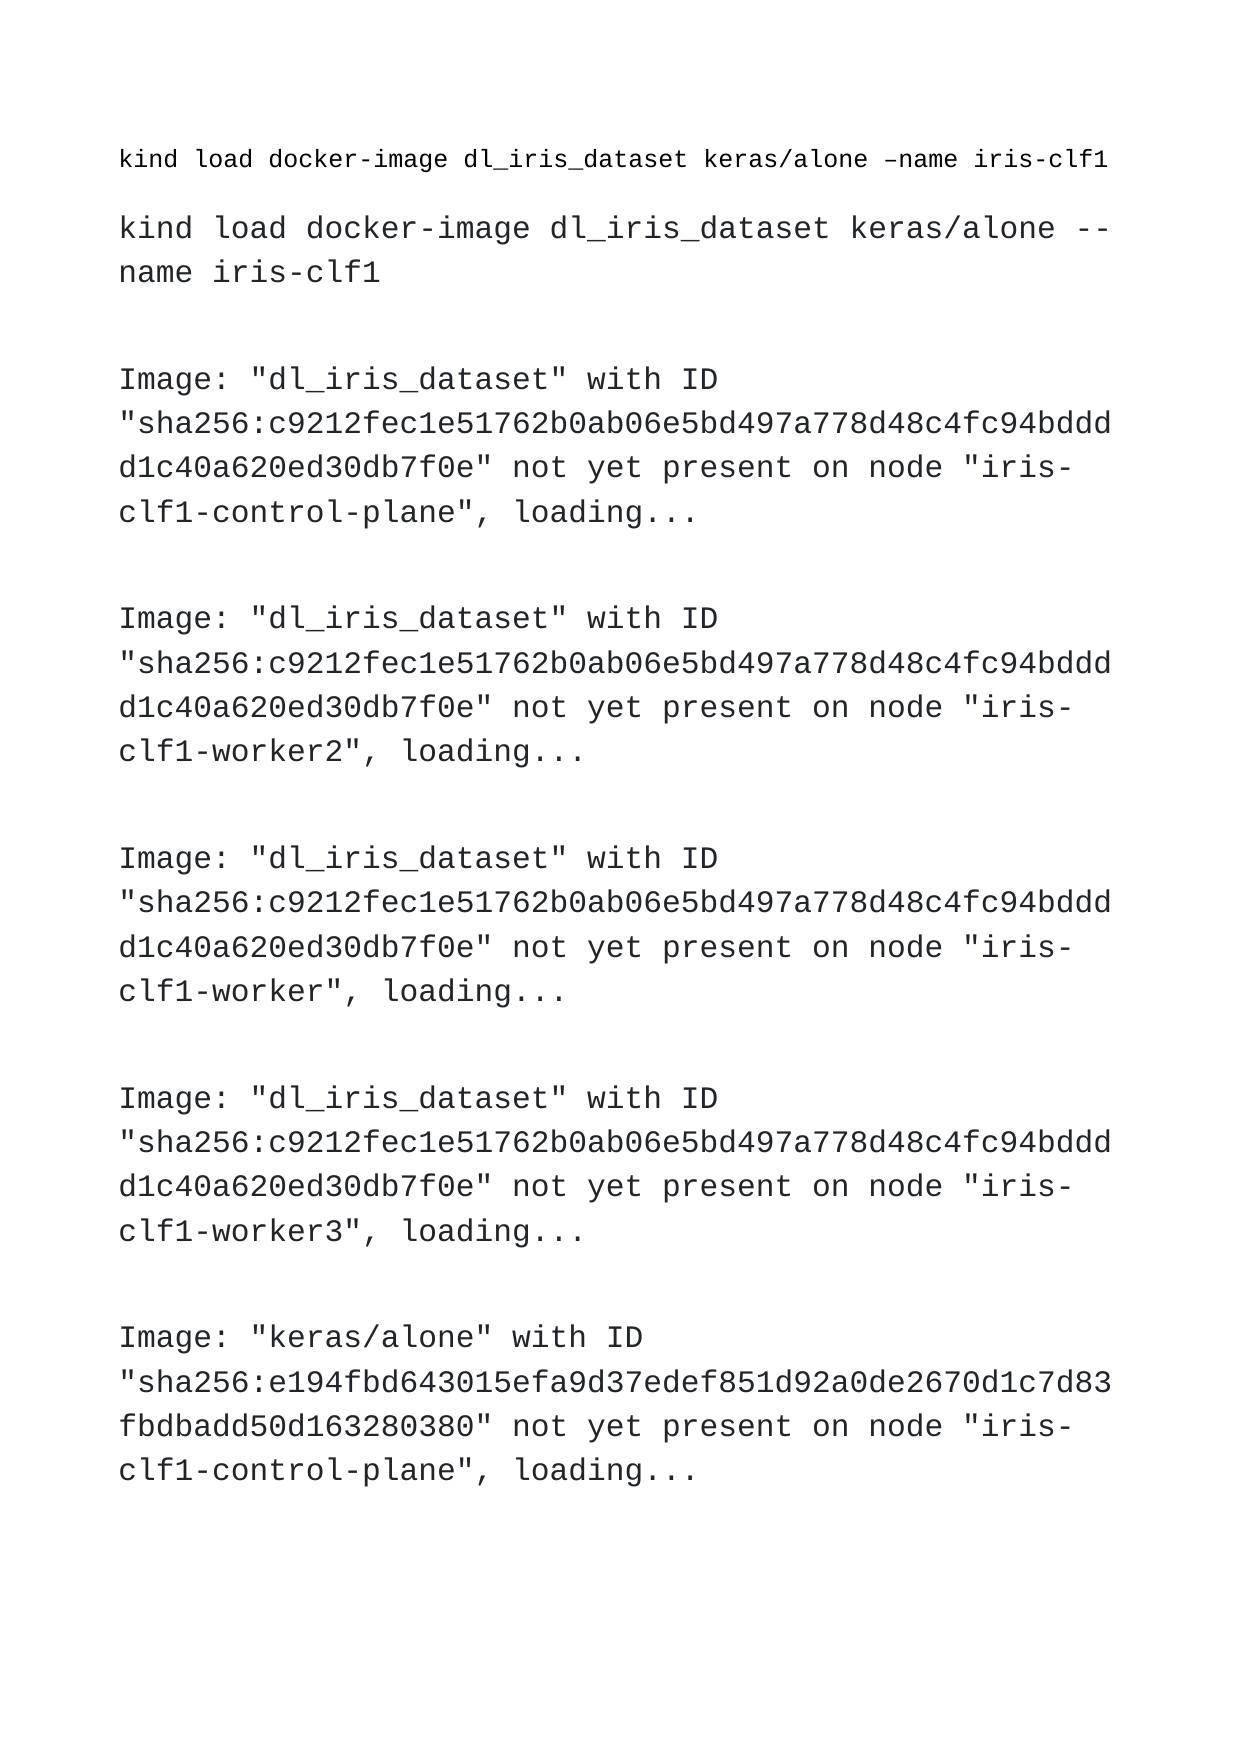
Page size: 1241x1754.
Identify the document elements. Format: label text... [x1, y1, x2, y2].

text Image: "dl_iris_dataset" with ID "sha256:c9212fec1e51762b0ab06e5bd497a778d48c4fc94bdddd1c40a620ed30db7f0e" not yet present on node "iris-clf1-control-plane", loading... [118, 363, 1122, 532]
text Image: "keras/alone" with ID "sha256:e194fbd643015efa9d37edef851d92a0de2670d1c7d83fbdbadd50d163280380" not yet present on node "iris-clf1-control-plane", loading... [118, 1322, 1122, 1490]
text kind load docker-image dl_iris_dataset keras/alone –name iris-clf1 [118, 146, 1122, 175]
text Image: "dl_iris_dataset" with ID "sha256:c9212fec1e51762b0ab06e5bd497a778d48c4fc94bdddd1c40a620ed30db7f0e" not yet present on node "iris-clf1-worker2", loading... [118, 603, 1122, 771]
text Image: "dl_iris_dataset" with ID "sha256:c9212fec1e51762b0ab06e5bd497a778d48c4fc94bdddd1c40a620ed30db7f0e" not yet present on node "iris-clf1-worker", loading... [118, 842, 1122, 1011]
text Image: "dl_iris_dataset" with ID "sha256:c9212fec1e51762b0ab06e5bd497a778d48c4fc94bdddd1c40a620ed30db7f0e" not yet present on node "iris-clf1-worker3", loading... [118, 1082, 1122, 1250]
text kind load docker-image dl_iris_dataset keras/alone --name iris-clf1 [118, 212, 1122, 292]
